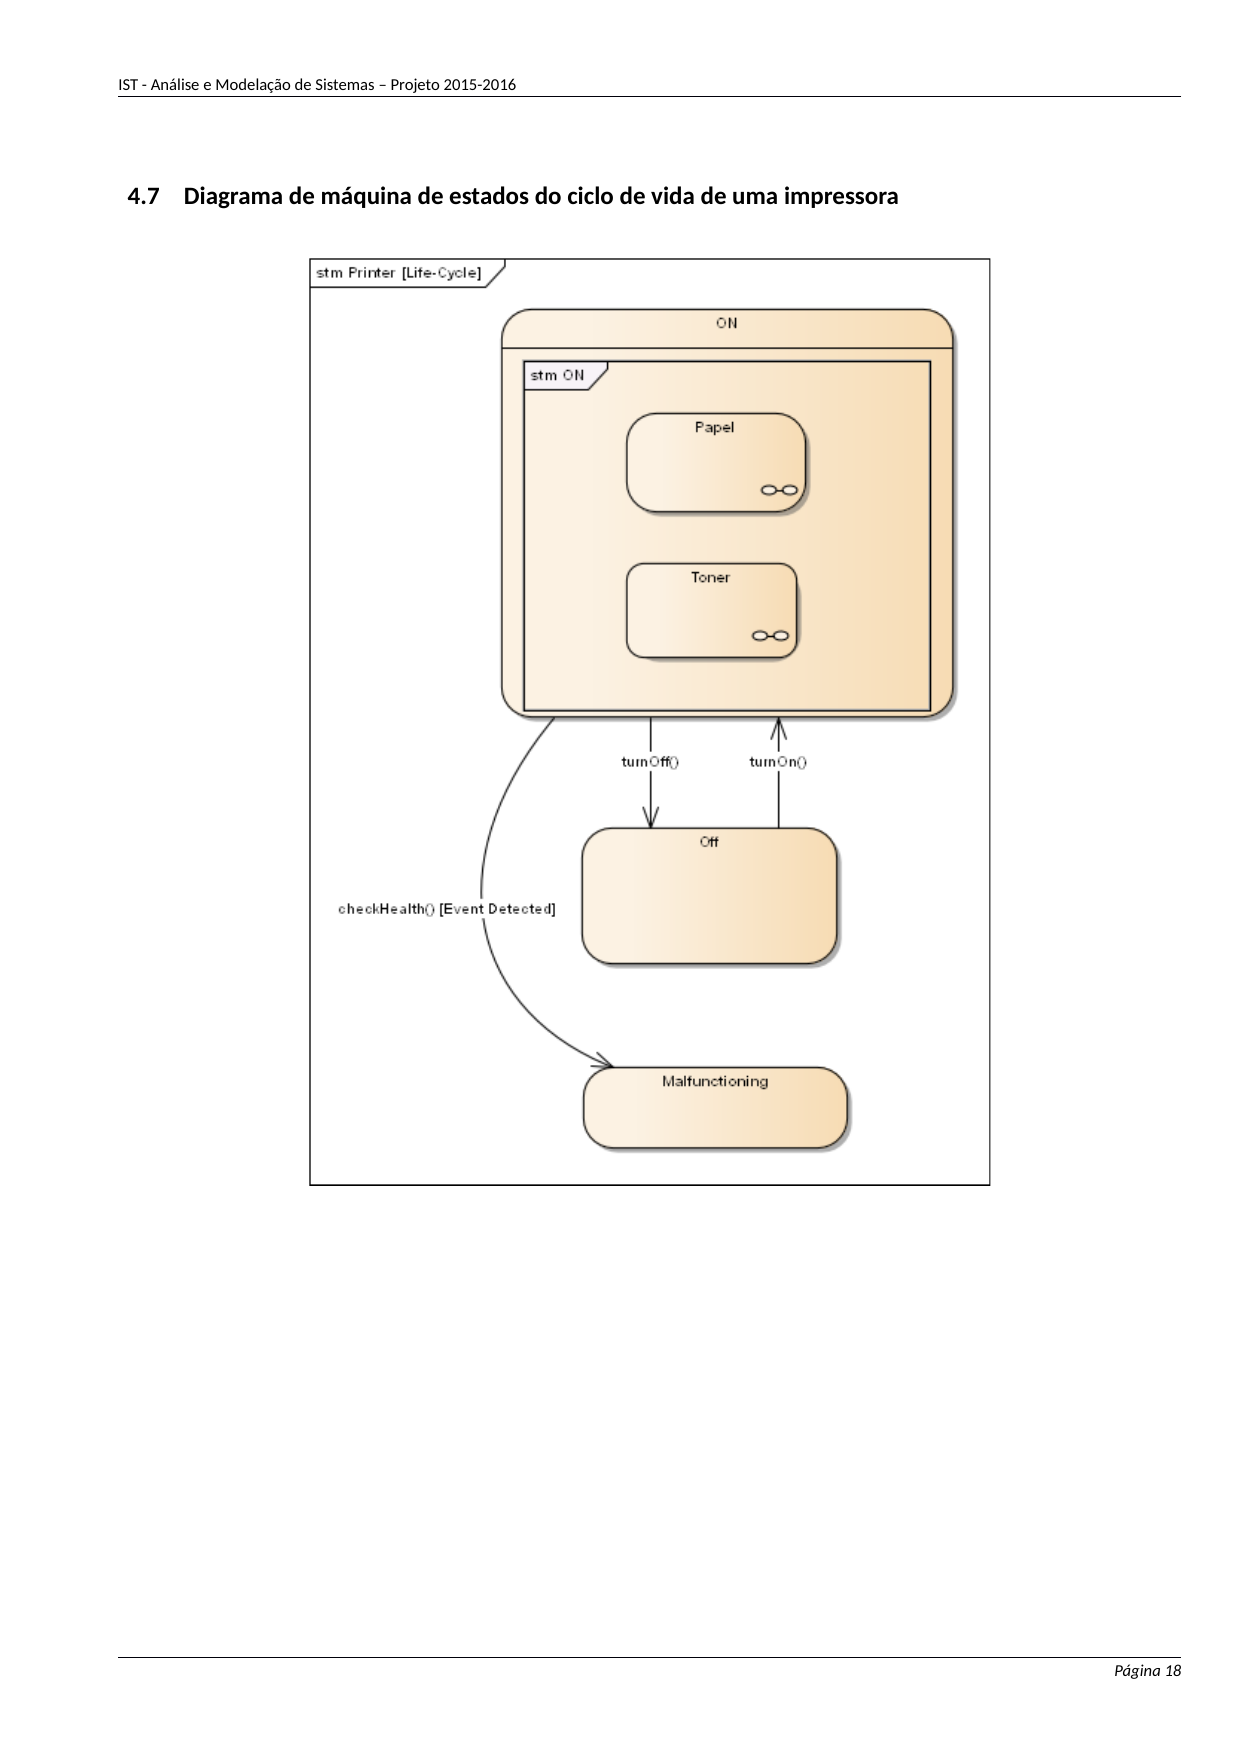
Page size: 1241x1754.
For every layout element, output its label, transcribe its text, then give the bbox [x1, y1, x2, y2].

picture [308, 257, 991, 1186]
list Diagrama de máquina de estados do ciclo de vida de uma impressora [127, 180, 1181, 211]
